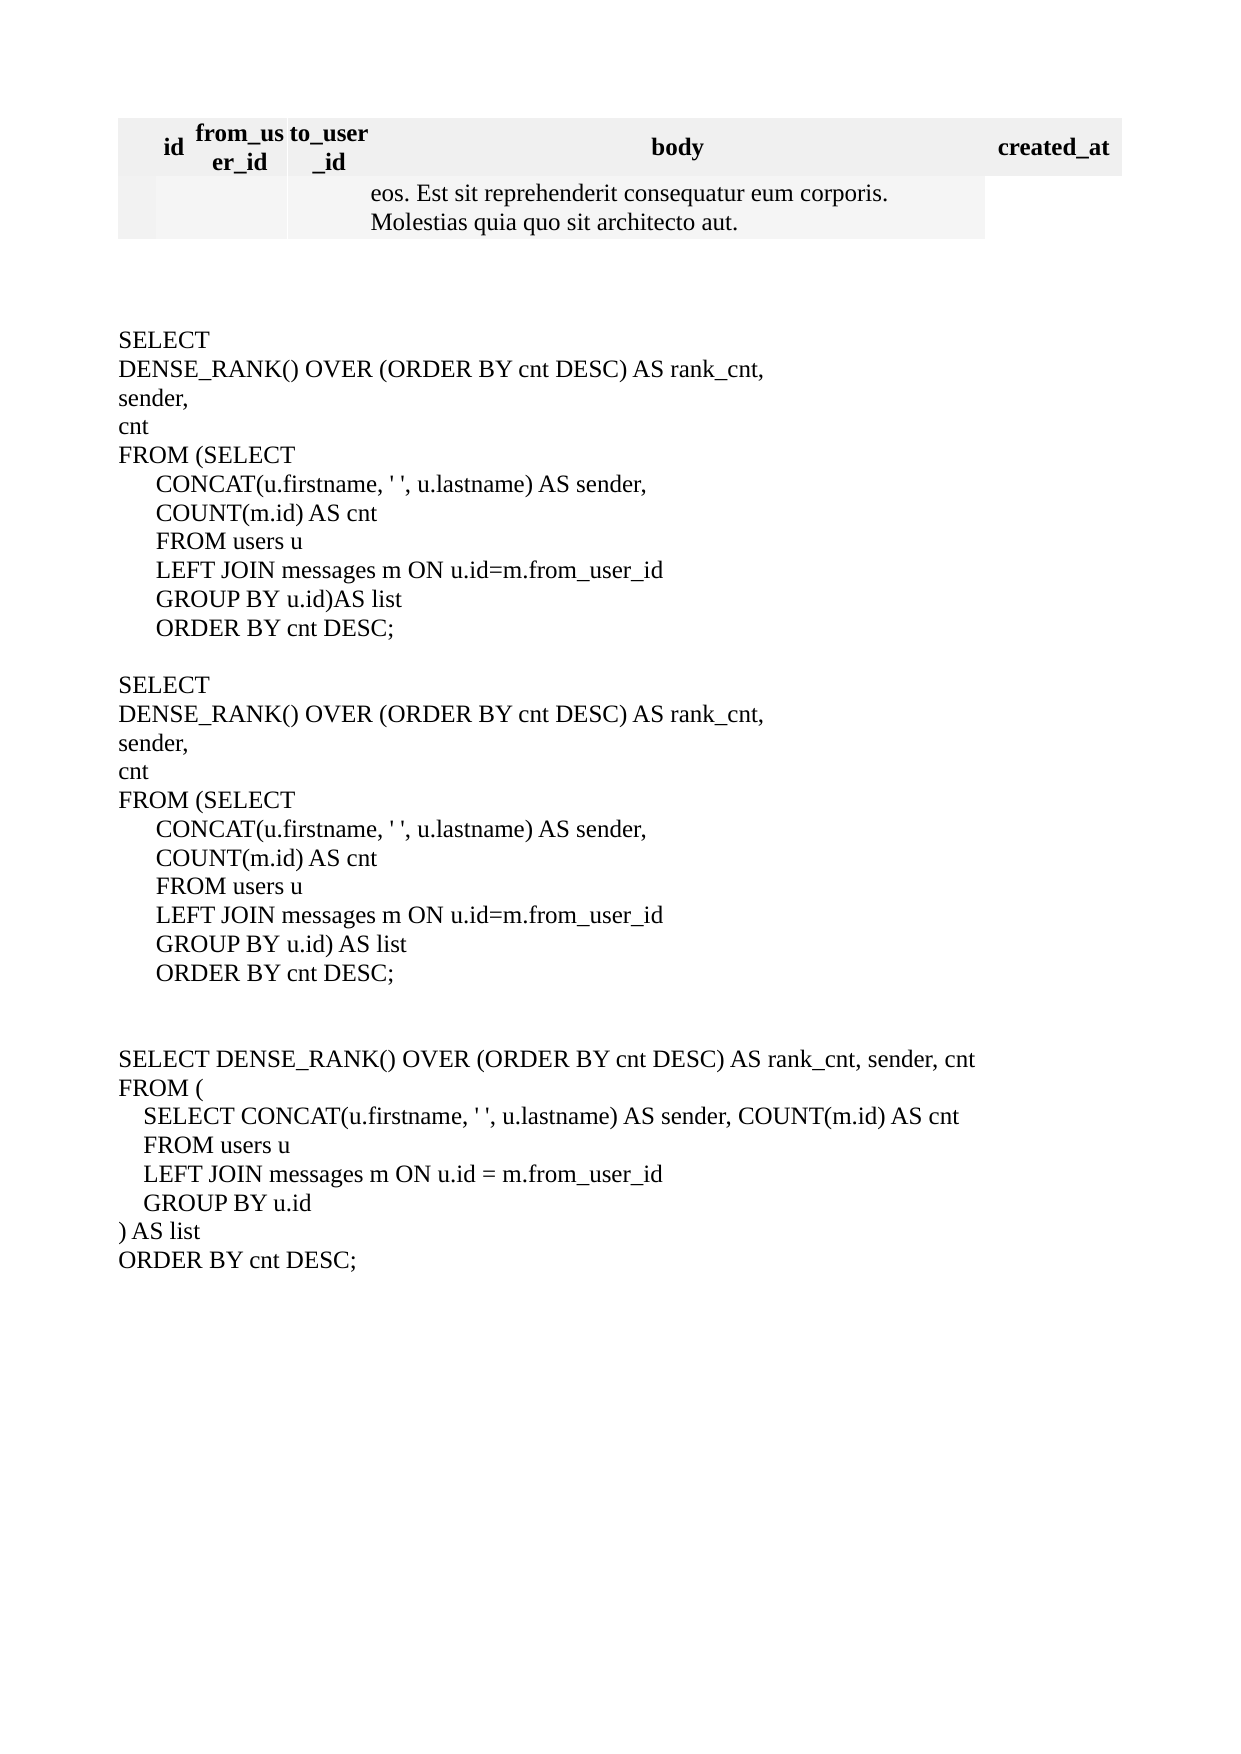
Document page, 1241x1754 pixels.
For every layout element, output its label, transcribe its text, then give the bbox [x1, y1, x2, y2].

text SELECT DENSE_RANK() OVER (ORDER BY cnt DESC) AS rank_cnt, sender, cnt [118, 1044, 1122, 1073]
text cnt [118, 756, 1122, 785]
text FROM users u [118, 526, 1122, 555]
text cnt [118, 411, 1122, 440]
text SELECT CONCAT(u.firstname, ' ', u.lastname) AS sender, COUNT(m.id) AS cnt [118, 1101, 1122, 1130]
text COUNT(m.id) AS cnt [118, 498, 1122, 526]
text ) AS list [118, 1216, 1122, 1245]
table_cell [192, 176, 287, 239]
text LEFT JOIN messages m ON u.id=m.from_user_id [118, 900, 1122, 929]
text FROM users u [118, 1130, 1122, 1159]
table_header from_user_id [192, 118, 287, 176]
text CONCAT(u.firstname, ' ', u.lastname) AS sender, [118, 814, 1122, 843]
table_cell [156, 176, 192, 239]
text SELECT [118, 325, 1122, 354]
table_cell eos. Est sit reprehenderit consequatur eum corporis. Molestias quia quo sit architecto aut. [370, 176, 985, 239]
text ORDER BY cnt DESC; [118, 613, 1122, 641]
table_cell [288, 176, 370, 239]
text GROUP BY u.id)AS list [118, 584, 1122, 613]
text GROUP BY u.id) AS list [118, 929, 1122, 958]
text FROM (SELECT [118, 440, 1122, 469]
text DENSE_RANK() OVER (ORDER BY cnt DESC) AS rank_cnt, [118, 354, 1122, 383]
text GROUP BY u.id [118, 1188, 1122, 1216]
text FROM ( [118, 1073, 1122, 1101]
table_header created_at [985, 118, 1122, 176]
table_cell [118, 176, 156, 239]
text COUNT(m.id) AS cnt [118, 843, 1122, 871]
text FROM (SELECT [118, 785, 1122, 814]
text LEFT JOIN messages m ON u.id=m.from_user_id [118, 555, 1122, 584]
table_header body [370, 118, 985, 176]
text sender, [118, 383, 1122, 411]
text FROM users u [118, 871, 1122, 900]
text DENSE_RANK() OVER (ORDER BY cnt DESC) AS rank_cnt, [118, 699, 1122, 728]
table_header id [156, 118, 192, 176]
text sender, [118, 728, 1122, 756]
text ORDER BY cnt DESC; [118, 1245, 1122, 1274]
text SELECT [118, 670, 1122, 699]
text LEFT JOIN messages m ON u.id = m.from_user_id [118, 1159, 1122, 1188]
table_cell [985, 176, 1122, 239]
text CONCAT(u.firstname, ' ', u.lastname) AS sender, [118, 469, 1122, 498]
table_header [118, 118, 156, 176]
table_header to_user_id [288, 118, 370, 176]
text ORDER BY cnt DESC; [118, 958, 1122, 986]
